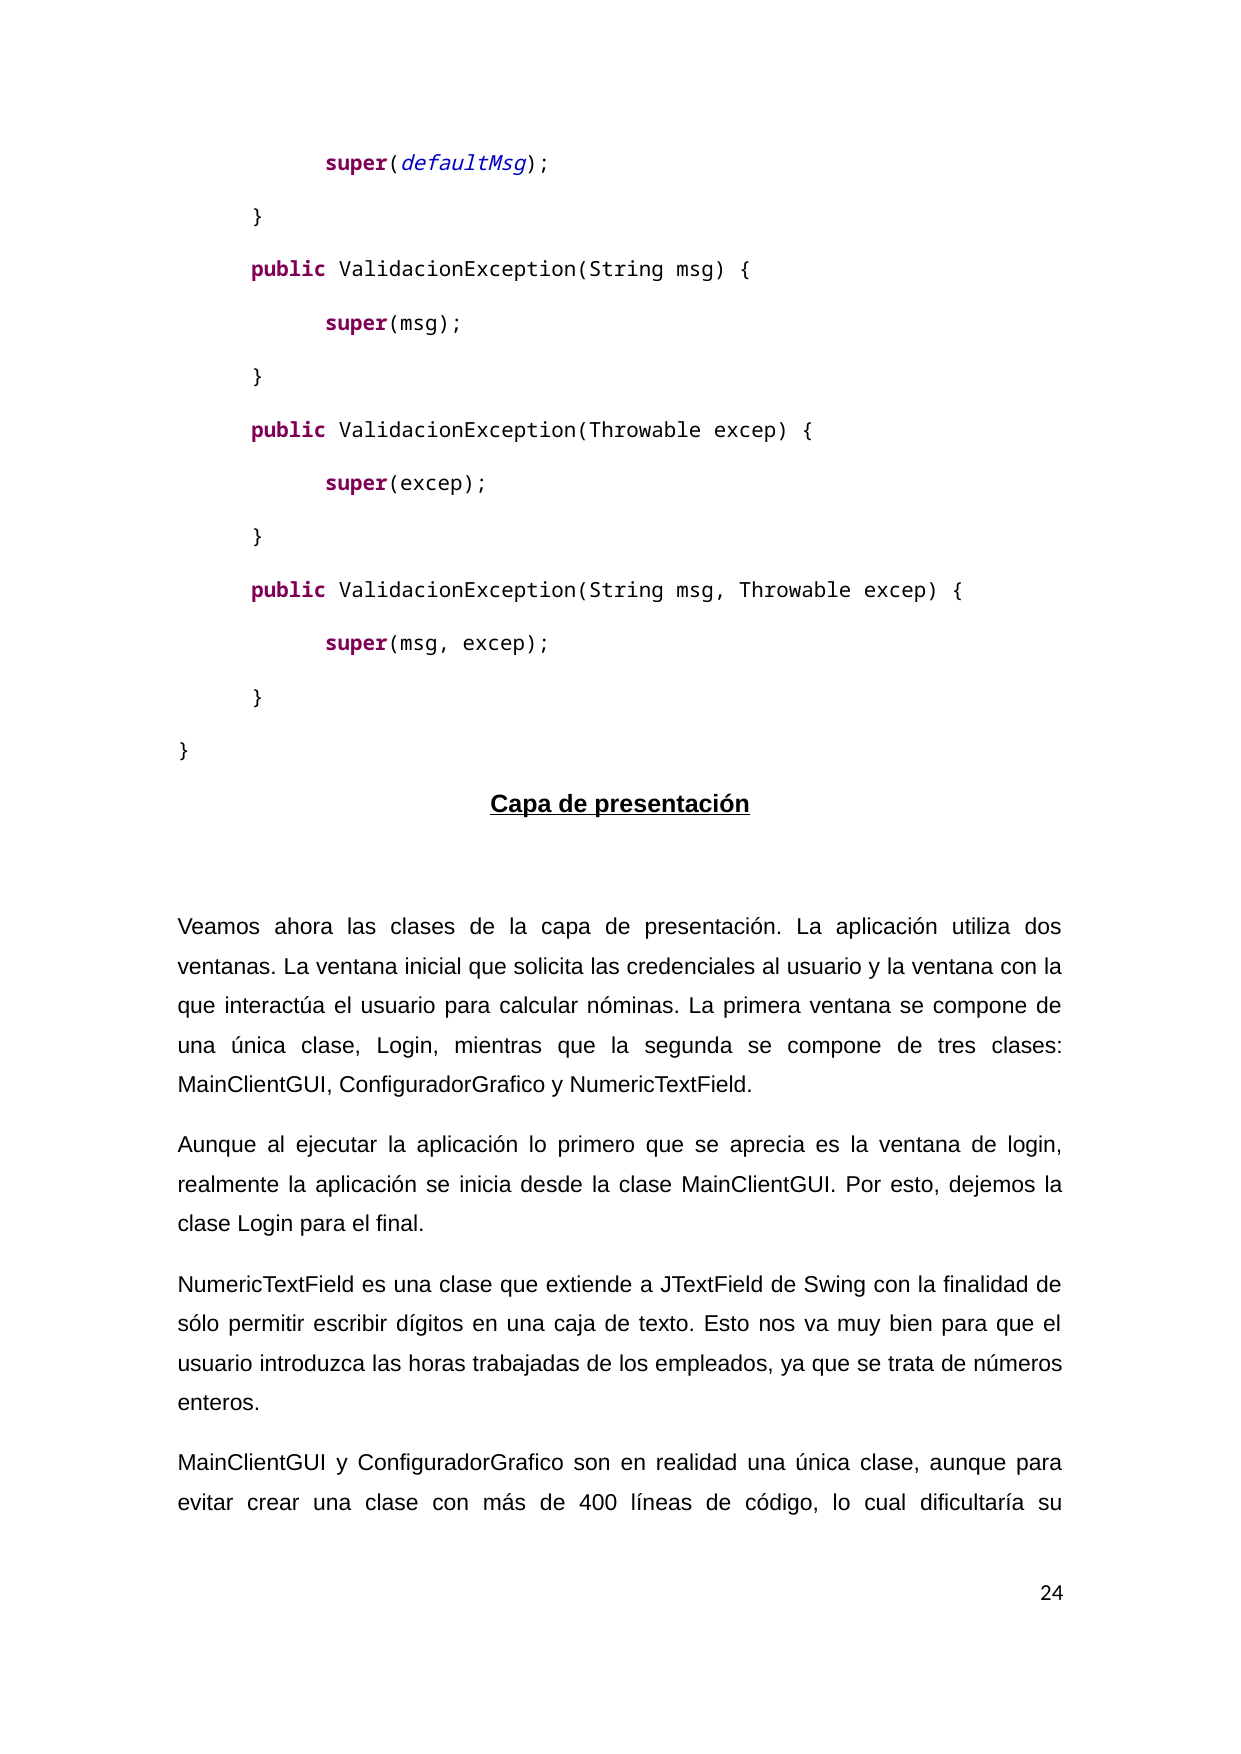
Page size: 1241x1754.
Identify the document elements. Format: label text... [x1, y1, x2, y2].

text Veamos ahora las clases de la capa de presentación. La aplicación utiliza dos ventanas. La ventana inicial que solicita las credenciales al usuario y la ventana con la que interactúa el usuario para calcular nóminas. La primera ventana se compone de una única clase, Login, mientras que la segunda se compone de tres clases: MainClientGUI, ConfiguradorGrafico y NumericTextField. [177, 913, 1063, 1097]
text } [177, 201, 1063, 229]
text } [177, 735, 1063, 764]
text } [177, 361, 1063, 390]
text Capa de presentación [177, 789, 1063, 818]
text NumericTextField es una clase que extiende a JTextField de Swing con la finalidad de sólo permitir escribir dígitos en una caja de texto. Esto nos va muy bien para que el usuario introduzca las horas trabajadas de los empleados, ya que se trata de números enteros. [177, 1271, 1063, 1415]
text public ValidacionException(String msg) { [177, 254, 1063, 283]
text super(msg); [177, 308, 1063, 336]
text public ValidacionException(String msg, Throwable excep) { [177, 575, 1063, 603]
text } [177, 682, 1063, 710]
text Aunque al ejecutar la aplicación lo primero que se aprecia es la ventana de login, realmente la aplicación se inicia desde la clase MainClientGUI. Por esto, dejemos la clase Login para el final. [177, 1131, 1063, 1237]
text super(excep); [177, 468, 1063, 497]
text super(defaultMsg); [177, 148, 1063, 176]
text public ValidacionException(Throwable excep) { [177, 415, 1063, 443]
text } [177, 522, 1063, 550]
text MainClientGUI y ConfiguradorGrafico son en realidad una única clase, aunque para evitar crear una clase con más de 400 líneas de código, lo cual dificultaría su [177, 1449, 1063, 1515]
text super(msg, excep); [177, 628, 1063, 657]
